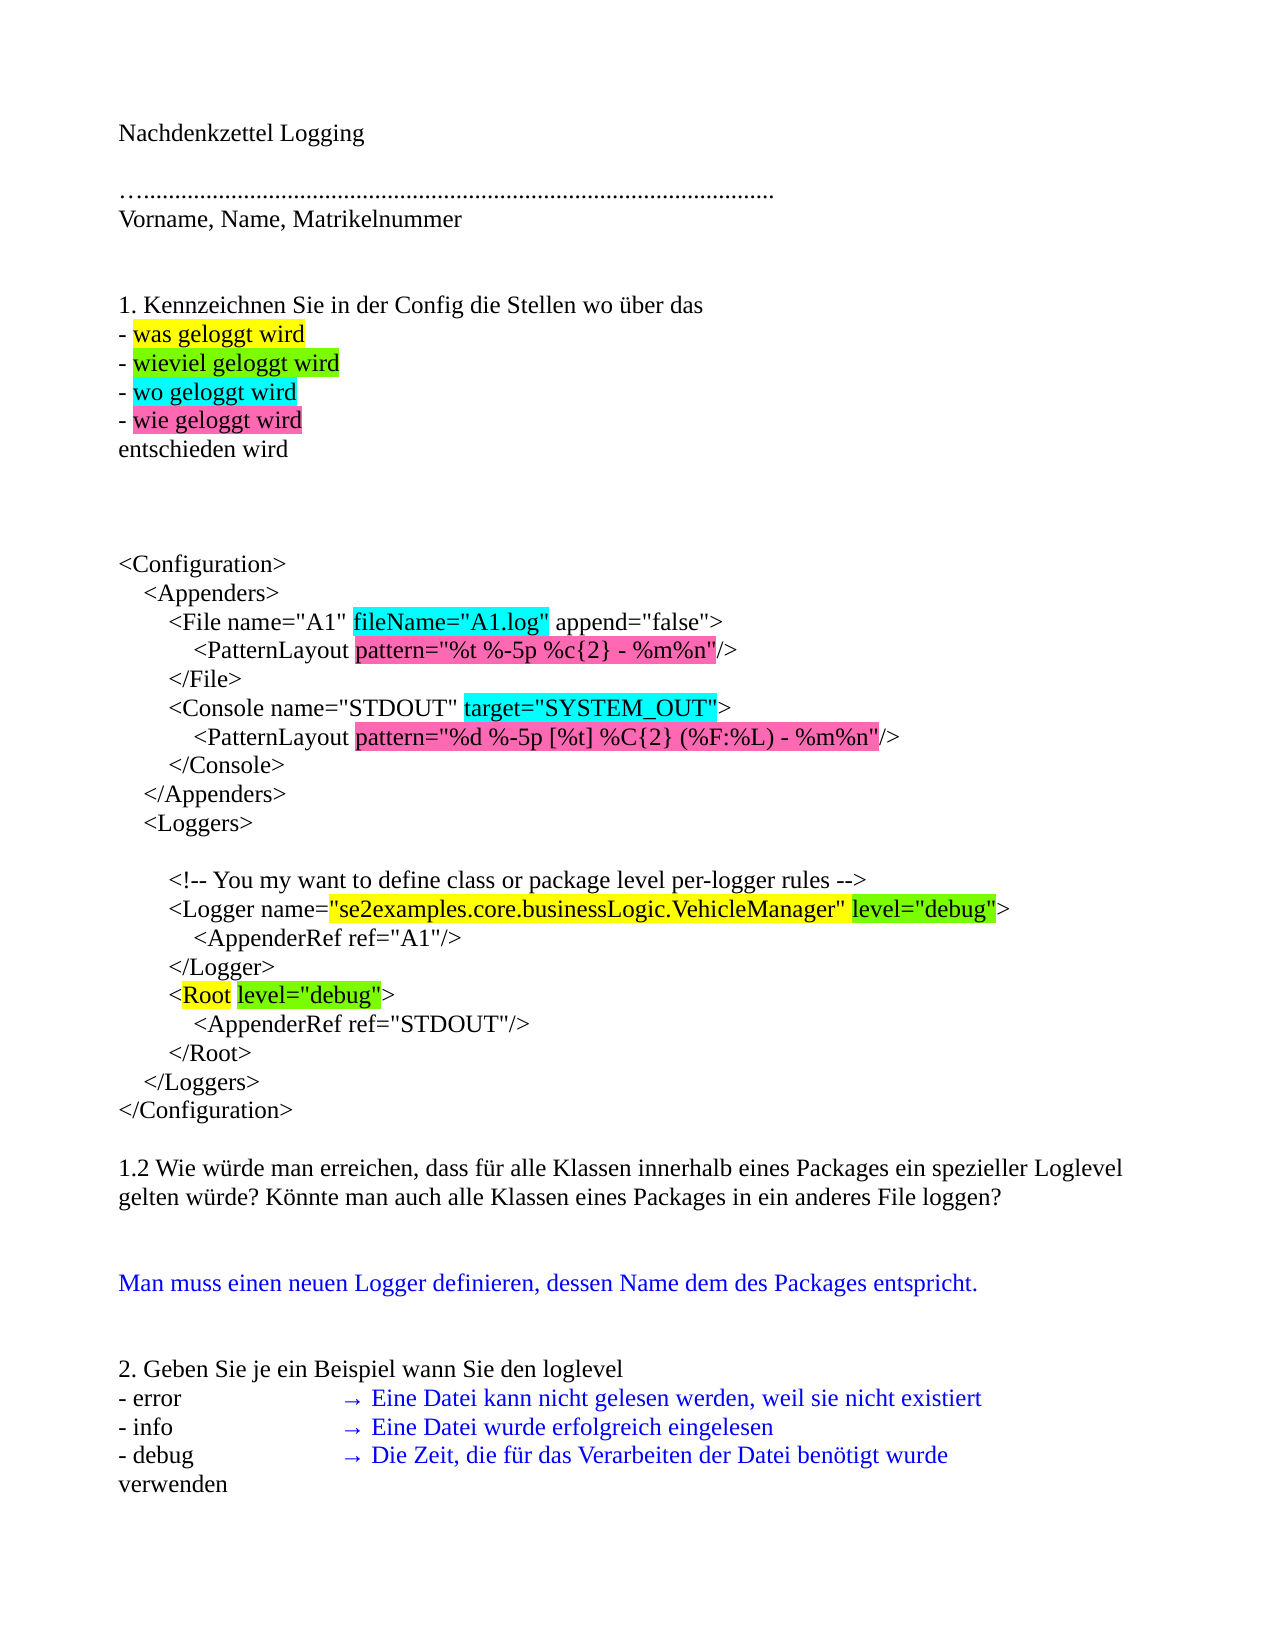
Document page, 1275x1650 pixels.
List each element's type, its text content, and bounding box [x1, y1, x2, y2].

text 1.2 Wie würde man erreichen, dass für alle Klassen innerhalb eines Packages ein spezieller Loglevel gelten würde? Könnte man auch alle Klassen eines Packages in ein anderes File loggen? [118, 1153, 1157, 1211]
text <!-- You my want to define class or package level per-logger rules --> [118, 866, 1157, 894]
text 1. Kennzeichnen Sie in der Config die Stellen wo über das [118, 291, 1157, 319]
text <Logger name="se2examples.core.businessLogic.VehicleManager" level="debug"> [118, 894, 1157, 923]
text </Loggers> [118, 1067, 1157, 1096]
text 2. Geben Sie je ein Beispiel wann Sie den loglevel [118, 1354, 1157, 1383]
text </Root> [118, 1038, 1157, 1067]
text <Appenders> [118, 578, 1157, 607]
text </Logger> [118, 952, 1157, 981]
text - wie geloggt wird [118, 406, 1157, 434]
text <AppenderRef ref="A1"/> [118, 923, 1157, 952]
text <Console name="STDOUT" target="SYSTEM_OUT"> [118, 693, 1157, 722]
text - error → Eine Datei kann nicht gelesen werden, weil sie nicht existiert [118, 1383, 1157, 1412]
text Man muss einen neuen Logger definieren, dessen Name dem des Packages entspricht. [118, 1268, 1157, 1297]
text </Configuration> [118, 1096, 1157, 1124]
text - debug → Die Zeit, die für das Verarbeiten der Datei benötigt wurde [118, 1441, 1157, 1469]
text </Appenders> [118, 779, 1157, 808]
text <Root level="debug"> [118, 981, 1157, 1009]
text Vorname, Name, Matrikelnummer [118, 204, 1157, 233]
text </Console> [118, 751, 1157, 779]
text …..................................................................................................... [118, 176, 1157, 204]
text - wo geloggt wird [118, 377, 1157, 406]
text <Loggers> [118, 808, 1157, 837]
text entschieden wird [118, 434, 1157, 463]
text <PatternLayout pattern="%t %-5p %c{2} - %m%n"/> [118, 636, 1157, 664]
text - wieviel geloggt wird [118, 348, 1157, 377]
text <Configuration> [118, 549, 1157, 578]
text Nachdenkzettel Logging [118, 118, 1157, 147]
text <File name="A1" fileName="A1.log" append="false"> [118, 607, 1157, 636]
text verwenden [118, 1469, 1157, 1498]
text <PatternLayout pattern="%d %-5p [%t] %C{2} (%F:%L) - %m%n"/> [118, 722, 1157, 751]
text - info → Eine Datei wurde erfolgreich eingelesen [118, 1412, 1157, 1441]
text </File> [118, 664, 1157, 693]
text - was geloggt wird [118, 319, 1157, 348]
text <AppenderRef ref="STDOUT"/> [118, 1009, 1157, 1038]
